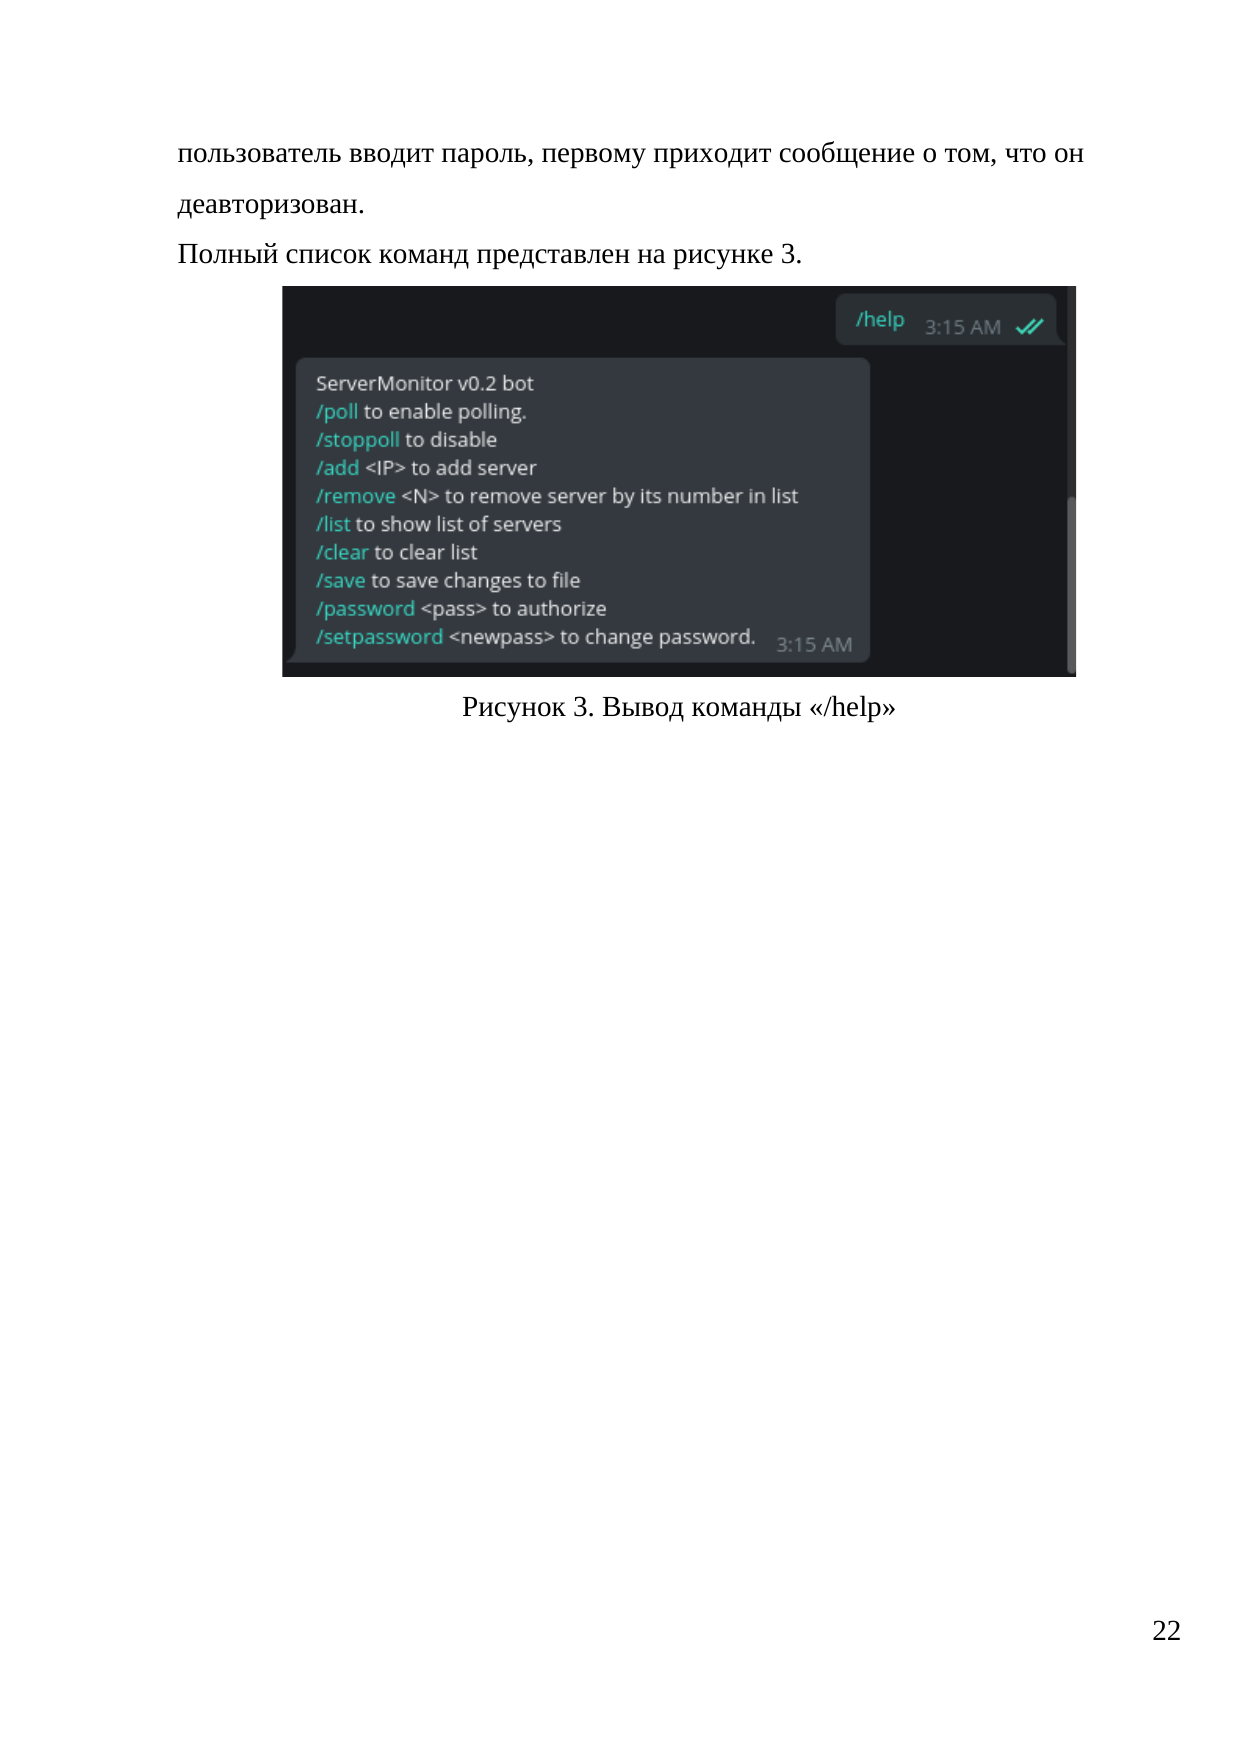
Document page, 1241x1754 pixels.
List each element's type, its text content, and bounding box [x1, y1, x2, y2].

text пользователь вводит пароль, первому приходит сообщение о том, что он деавторизован. [177, 135, 1181, 219]
text Рисунок 3. Вывод команды «/help» [177, 689, 1181, 722]
text Полный список команд представлен на рисунке 3. [177, 236, 1181, 269]
picture [282, 286, 1077, 677]
